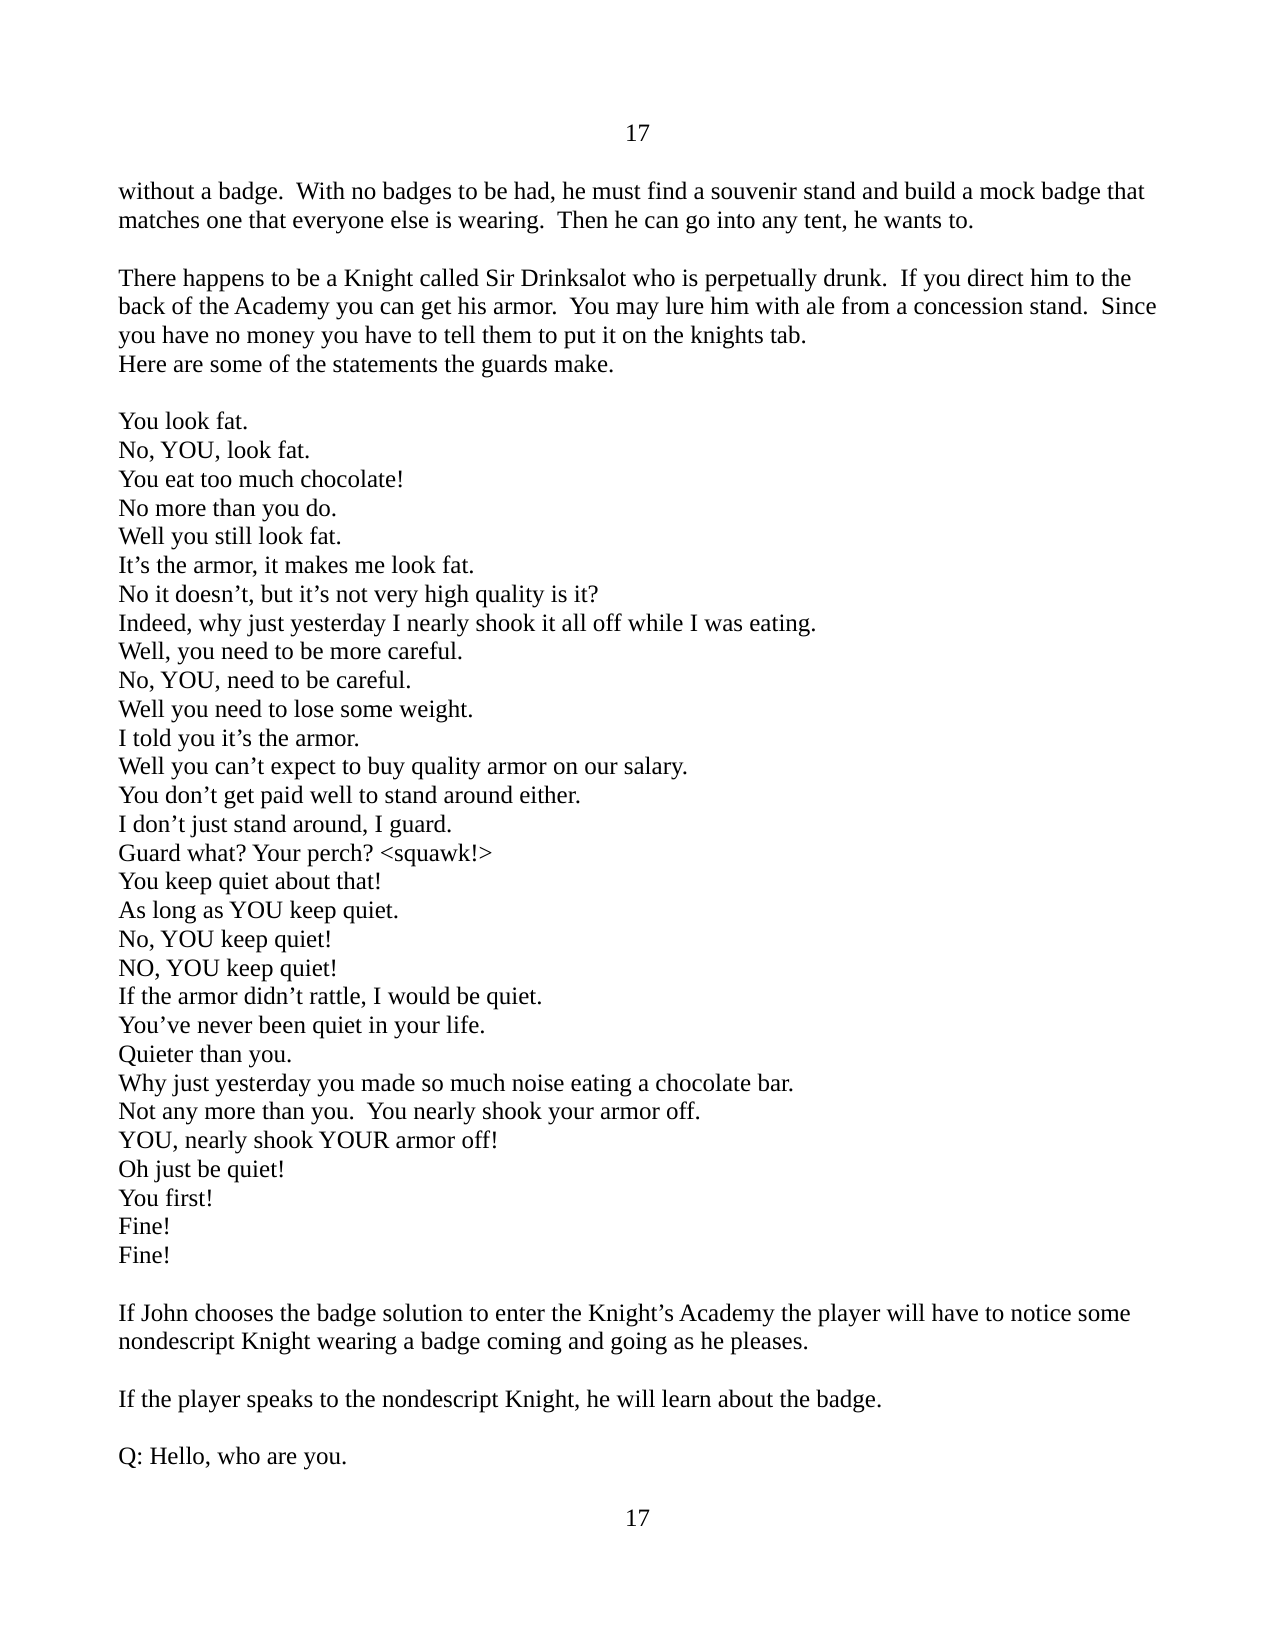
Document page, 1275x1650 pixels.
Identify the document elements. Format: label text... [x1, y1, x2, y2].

text Fine! [118, 1240, 1157, 1269]
text Well, you need to be more careful. [118, 636, 1157, 665]
text NO, YOU keep quiet! [118, 953, 1157, 981]
text You keep quiet about that! [118, 866, 1157, 895]
text There happens to be a Knight called Sir Drinksalot who is perpetually drunk. If you direct him to the back of the Academy you can get his armor. You may lure him with ale from a concession stand. Since you have no money you have to tell them to put it on the knights tab. [118, 263, 1157, 349]
text Oh just be quiet! [118, 1154, 1157, 1183]
text No, YOU keep quiet! [118, 924, 1157, 953]
text I told you it’s the armor. [118, 723, 1157, 751]
text I don’t just stand around, I guard. [118, 809, 1157, 838]
text Fine! [118, 1211, 1157, 1240]
text You first! [118, 1183, 1157, 1211]
text Well you still look fat. [118, 521, 1157, 550]
text Q: Hello, who are you. [118, 1441, 1157, 1470]
text Well you need to lose some weight. [118, 694, 1157, 723]
text No, YOU, need to be careful. [118, 665, 1157, 694]
text Guard what? Your perch? <squawk!> [118, 838, 1157, 866]
text Well you can’t expect to buy quality armor on our salary. [118, 751, 1157, 780]
text Why just yesterday you made so much noise eating a chocolate bar. [118, 1068, 1157, 1096]
text Indeed, why just yesterday I nearly shook it all off while I was eating. [118, 608, 1157, 636]
text YOU, nearly shook YOUR armor off! [118, 1125, 1157, 1154]
text You eat too much chocolate! [118, 464, 1157, 493]
text If John chooses the badge solution to enter the Knight’s Academy the player will have to notice some nondescript Knight wearing a badge coming and going as he pleases. [118, 1298, 1157, 1355]
text You’ve never been quiet in your life. [118, 1010, 1157, 1039]
text If the armor didn’t rattle, I would be quiet. [118, 981, 1157, 1010]
text Not any more than you. You nearly shook your armor off. [118, 1096, 1157, 1125]
text No more than you do. [118, 493, 1157, 521]
text You look fat. [118, 406, 1157, 435]
text As long as YOU keep quiet. [118, 895, 1157, 924]
text without a badge. With no badges to be had, he must find a souvenir stand and build a mock badge that matches one that everyone else is wearing. Then he can go into any tent, he wants to. [118, 176, 1157, 234]
text Quieter than you. [118, 1039, 1157, 1068]
text It’s the armor, it makes me look fat. [118, 550, 1157, 579]
text No, YOU, look fat. [118, 435, 1157, 464]
text You don’t get paid well to stand around either. [118, 780, 1157, 809]
text No it doesn’t, but it’s not very high quality is it? [118, 579, 1157, 608]
text If the player speaks to the nondescript Knight, he will learn about the badge. [118, 1384, 1157, 1413]
text Here are some of the statements the guards make. [118, 349, 1157, 378]
